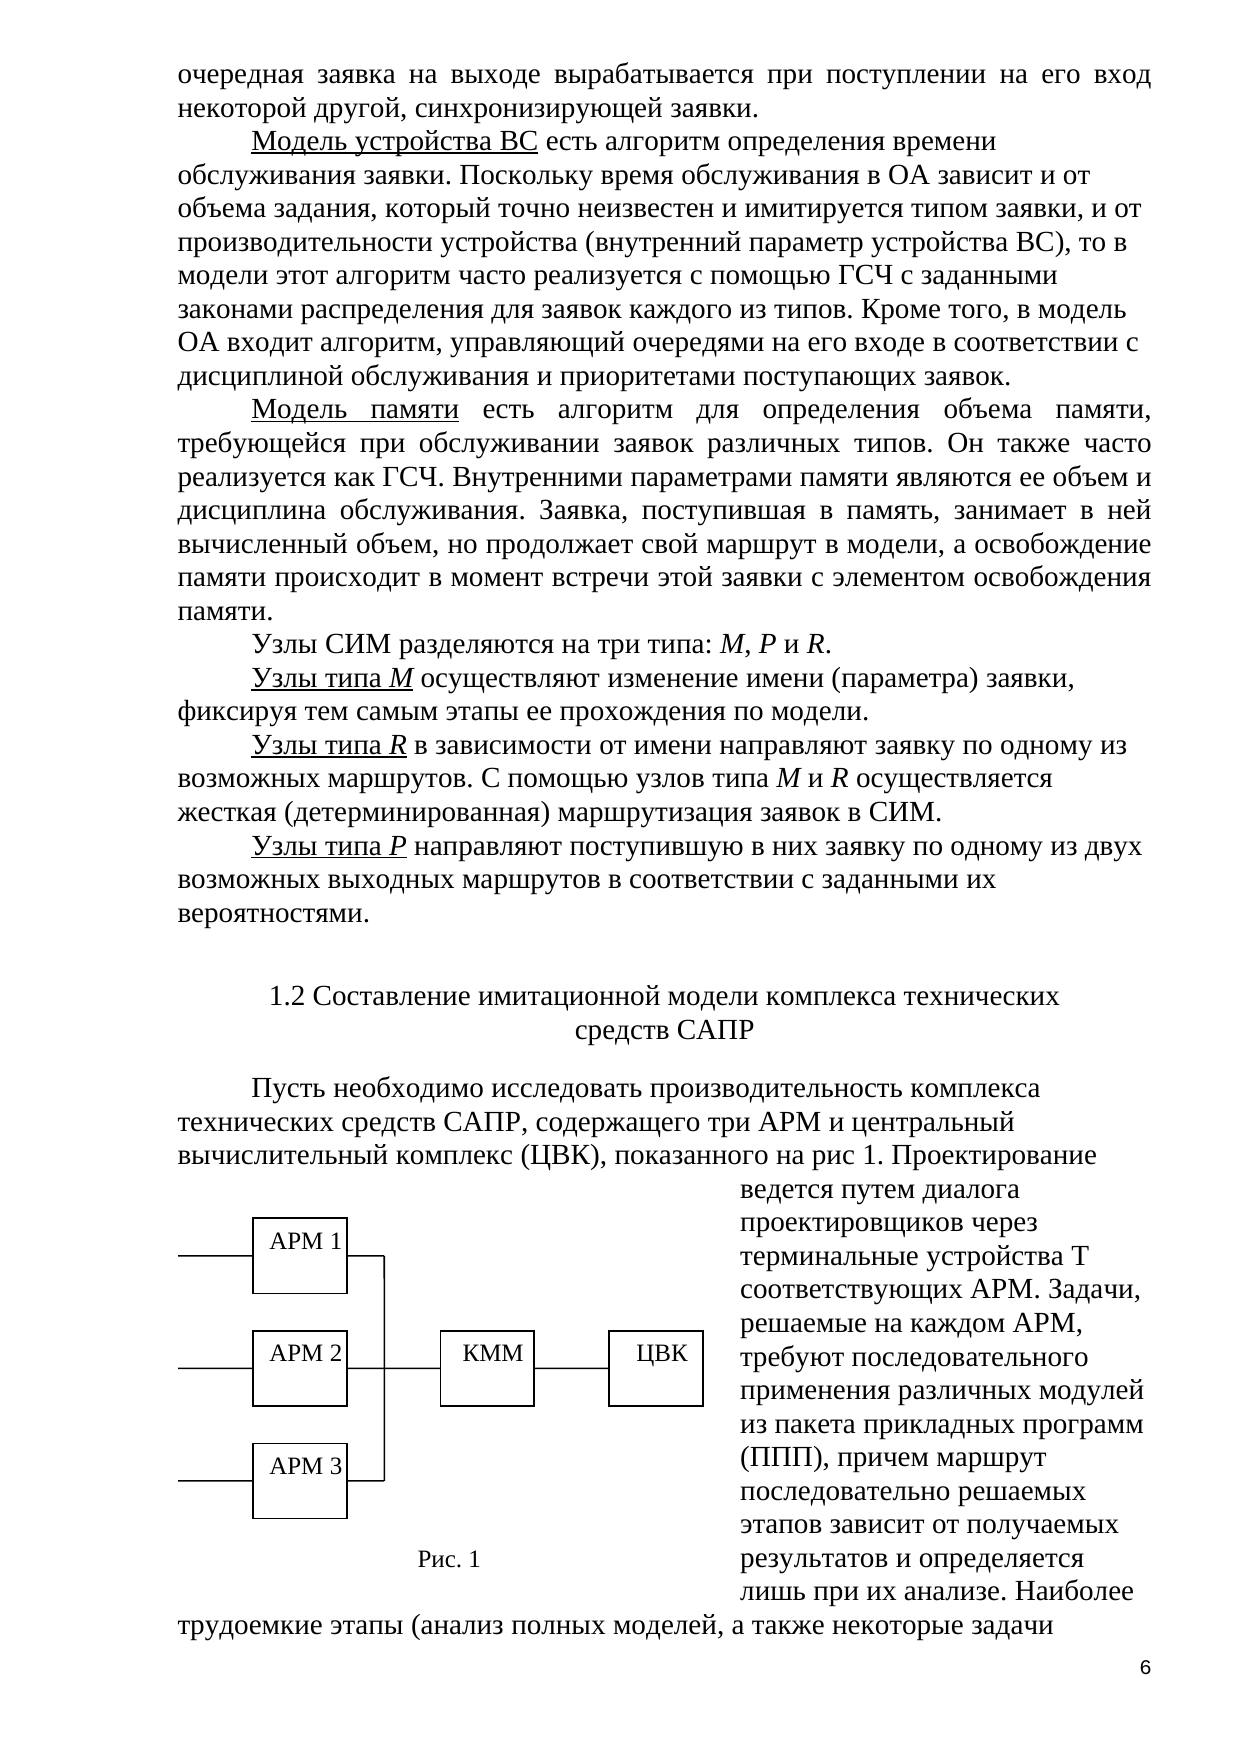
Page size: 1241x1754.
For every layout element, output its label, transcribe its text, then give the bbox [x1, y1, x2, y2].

text Модель устройства ВС есть алгоритм определения времени обслуживания заявки. Поскольку время обслуживания в ОА зависит и от объема задания, который точно неизвестен и имитируется типом заявки, и от производительности устройства (внутренний параметр устройства ВС), то в модели этот алгоритм часто реализуется с помощью ГСЧ с заданными законами распределения для заявок каждого из типов. Кроме того, в модель ОА входит алгоритм, управляющий очередями на его входе в соответствии с дисциплиной обслуживания и приоритетами поступающих заявок. [177, 123, 1152, 392]
text Узлы типа P направляют поступившую в них заявку по одному из двух возможных выходных маршрутов в соответствии с заданными их вероятностями. [177, 828, 1152, 928]
text Узлы типа М осуществляют изменение имени (параметра) заявки, фиксируя тем самым этапы ее прохождения по модели. [177, 660, 1152, 727]
text Узлы типа R в зависимости от имени направляют заявку по одному из возможных маршрутов. С помощью узлов типа М и R осуществляется жесткая (детерминированная) маршрутизация заявок в СИМ. [177, 727, 1152, 828]
text Узлы СИМ разделяются на три типа: М, P и R. [177, 626, 1152, 660]
text Пусть необходимо исследовать производительность комплекса технических средств САПР, содержащего три АРМ и центральный вычислительный комплекс (ЦВК), показанного на рис 1. Проектирование ведется путем диалога проектировщиков через терминальные устройства Т соответствующих АРМ. Задачи, решаемые на каждом АРМ, требуют последовательного применения различных модулей из пакета прикладных программ (ППП), причем маршрут последовательно решаемых этапов зависит от получаемых результатов и определяется лишь при их анализе. Наиболее трудоемкие этапы (анализ полных моделей, а также некоторые задачи технического проектирования) из-за их большой размерности решаются на ЦВК, в то время как упорядочение и различные программы интерпретации и оценки результатов решаются на персональных ЭВМ, входящих в состав АРМ. Поэтому место проведения следующего этапа обработки задается с некоторой вероятностью Р1, Р2, P3. Так, заявка после обработки на АРМ 1 с вероятностью Р1, поступает обратно на АРМ, а с вероятностью 1 – Р1 требует обработки на ЦВК. АРМ связаны с ЦВК через коммутирующий процессор  коммутатор малых машин (КММ). На КММ поступают требования на обработку (заявки) от всех трех АРМ, а также результаты их обработки на ЦВК, которые должны быть направлены на соответствующие АРМ, где они интерпретируются в удобную для восприятия форму и через терминал предъявляются пользователю. В зависимости от полученного результата он либо считает этап решения завершенным и переходит к следующему этапу маршрута (генерируется зависимая заявка), либо меняет некоторые внутренние параметры модели и повторяет прежний этап, либо заканчивает проектную процедуру. [177, 1070, 1152, 1641]
text Модель памяти есть алгоритм для определения объема памяти, требующейся при обслуживании заявок различных типов. Он также часто реализуется как ГСЧ. Внутренними параметрами памяти являются ее объем и дисциплина обслуживания. Заявка, поступившая в память, занимает в ней вычисленный объем, но продолжает свой маршрут в модели, а освобождение памяти происходит в момент встречи этой заявки с элементом освобождения памяти. [177, 392, 1152, 626]
text очередная заявка на выходе вырабатывается при поступлении на его вход некоторой другой, синхронизирующей заявки. [177, 56, 1152, 123]
subtitle 1.2 Составление имитационной модели комплекса технических средств САПР [177, 978, 1152, 1045]
